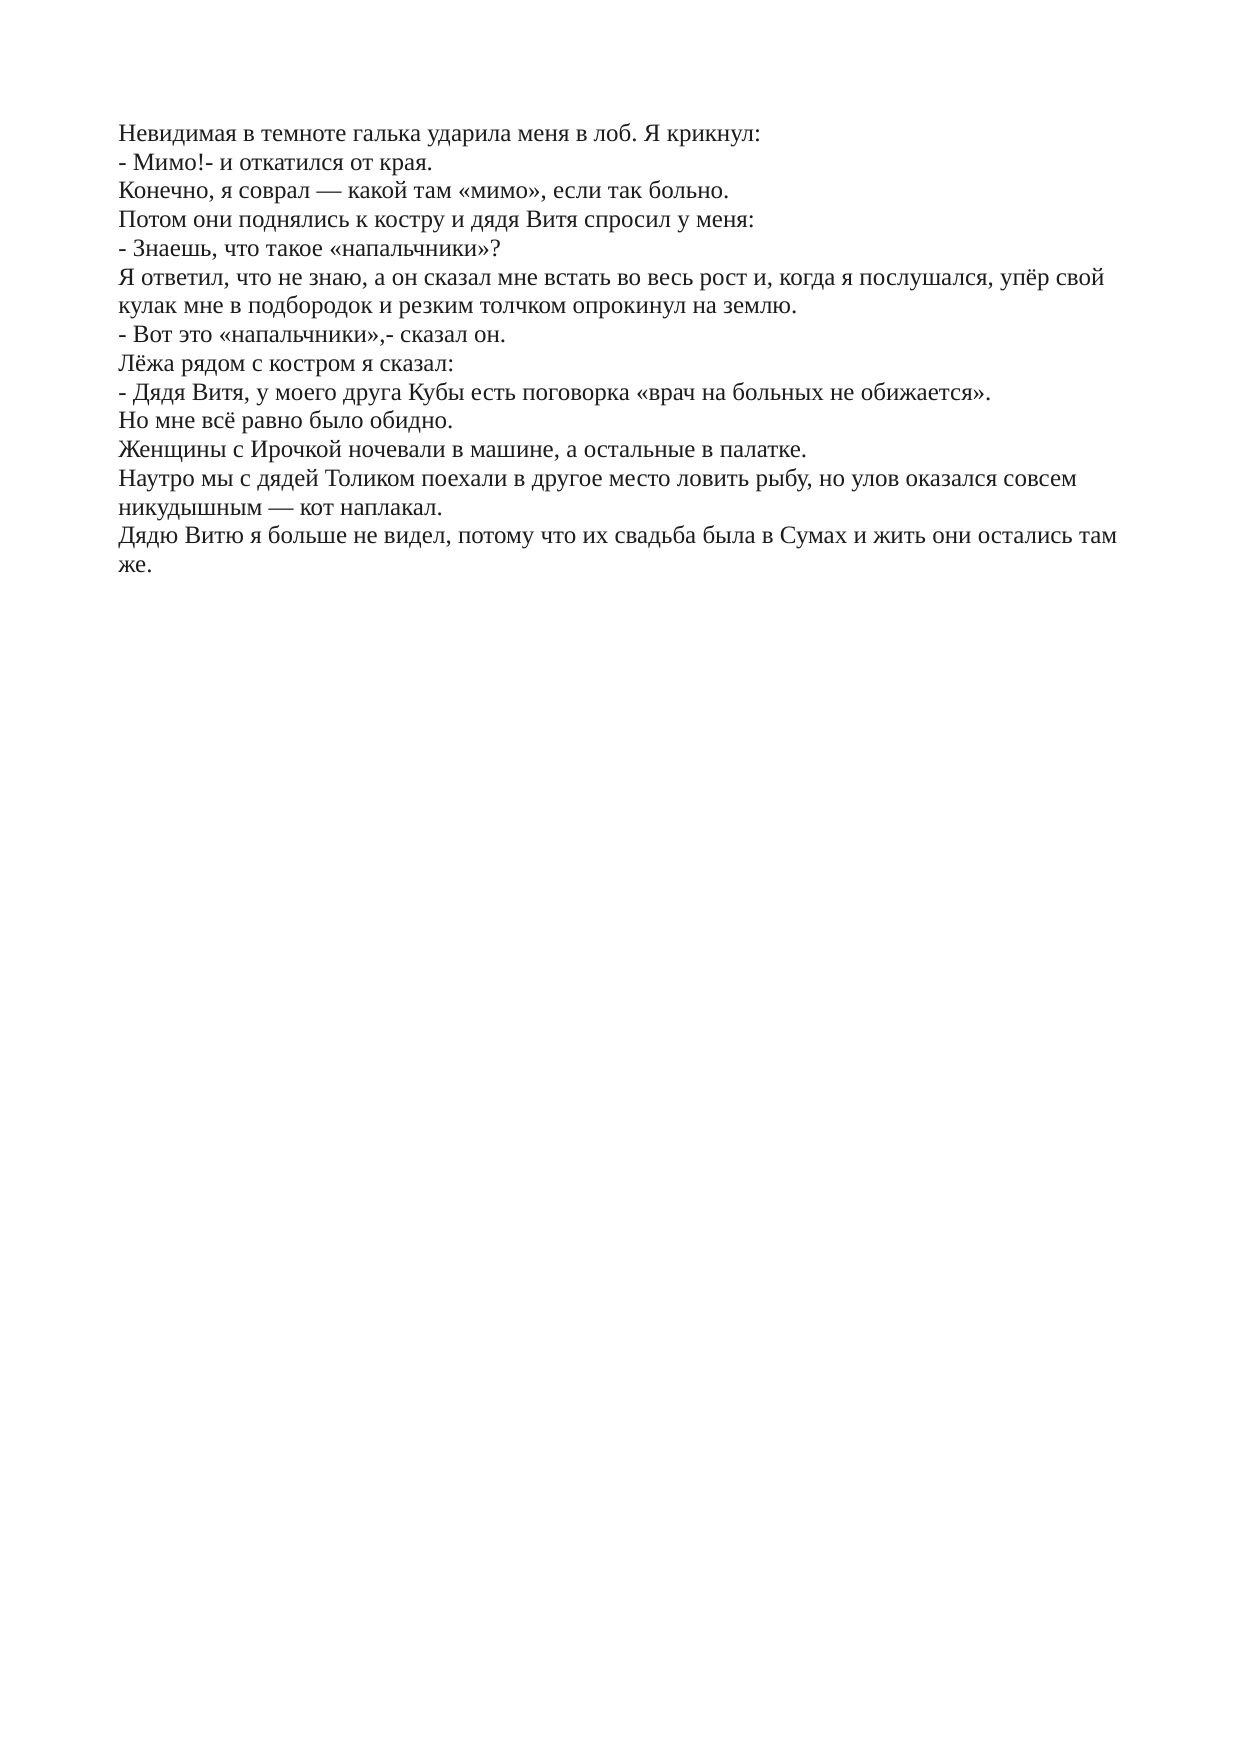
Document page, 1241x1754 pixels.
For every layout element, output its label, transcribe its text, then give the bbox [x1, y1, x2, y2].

text - Мимо!- и откатился от края. [118, 147, 1122, 176]
text Но мне всё равно было обидно. [118, 406, 1122, 434]
text - Знаешь, что такое «напальчники»? [118, 233, 1122, 262]
text Потом они поднялись к костру и дядя Витя спросил у меня: [118, 204, 1122, 233]
text Невидимая в темноте галька ударила меня в лоб. Я крикнул: [118, 118, 1122, 147]
text Наутро мы с дядей Толиком поехали в другое место ловить рыбу, но улов оказался совсем никудышным — кот наплакал. [118, 463, 1122, 521]
text Лёжа рядом с костром я сказал: [118, 348, 1122, 377]
text Женщины с Ирочкой ночевали в машине, а остальные в палатке. [118, 434, 1122, 463]
text Дядю Витю я больше не видел, потому что их свадьба была в Сумах и жить они остались там же. [118, 521, 1122, 578]
text - Дядя Витя, у моего друга Кубы есть поговорка «врач на больных не обижается». [118, 377, 1122, 406]
text - Вот это «напальчники»,- сказал он. [118, 319, 1122, 348]
text Я ответил, что не знаю, а он сказал мне встать во весь рост и, когда я послушался, упёр свой кулак мне в подбородок и резким толчком опрокинул на землю. [118, 262, 1122, 319]
text Конечно, я соврал — какой там «мимо», если так больно. [118, 176, 1122, 204]
